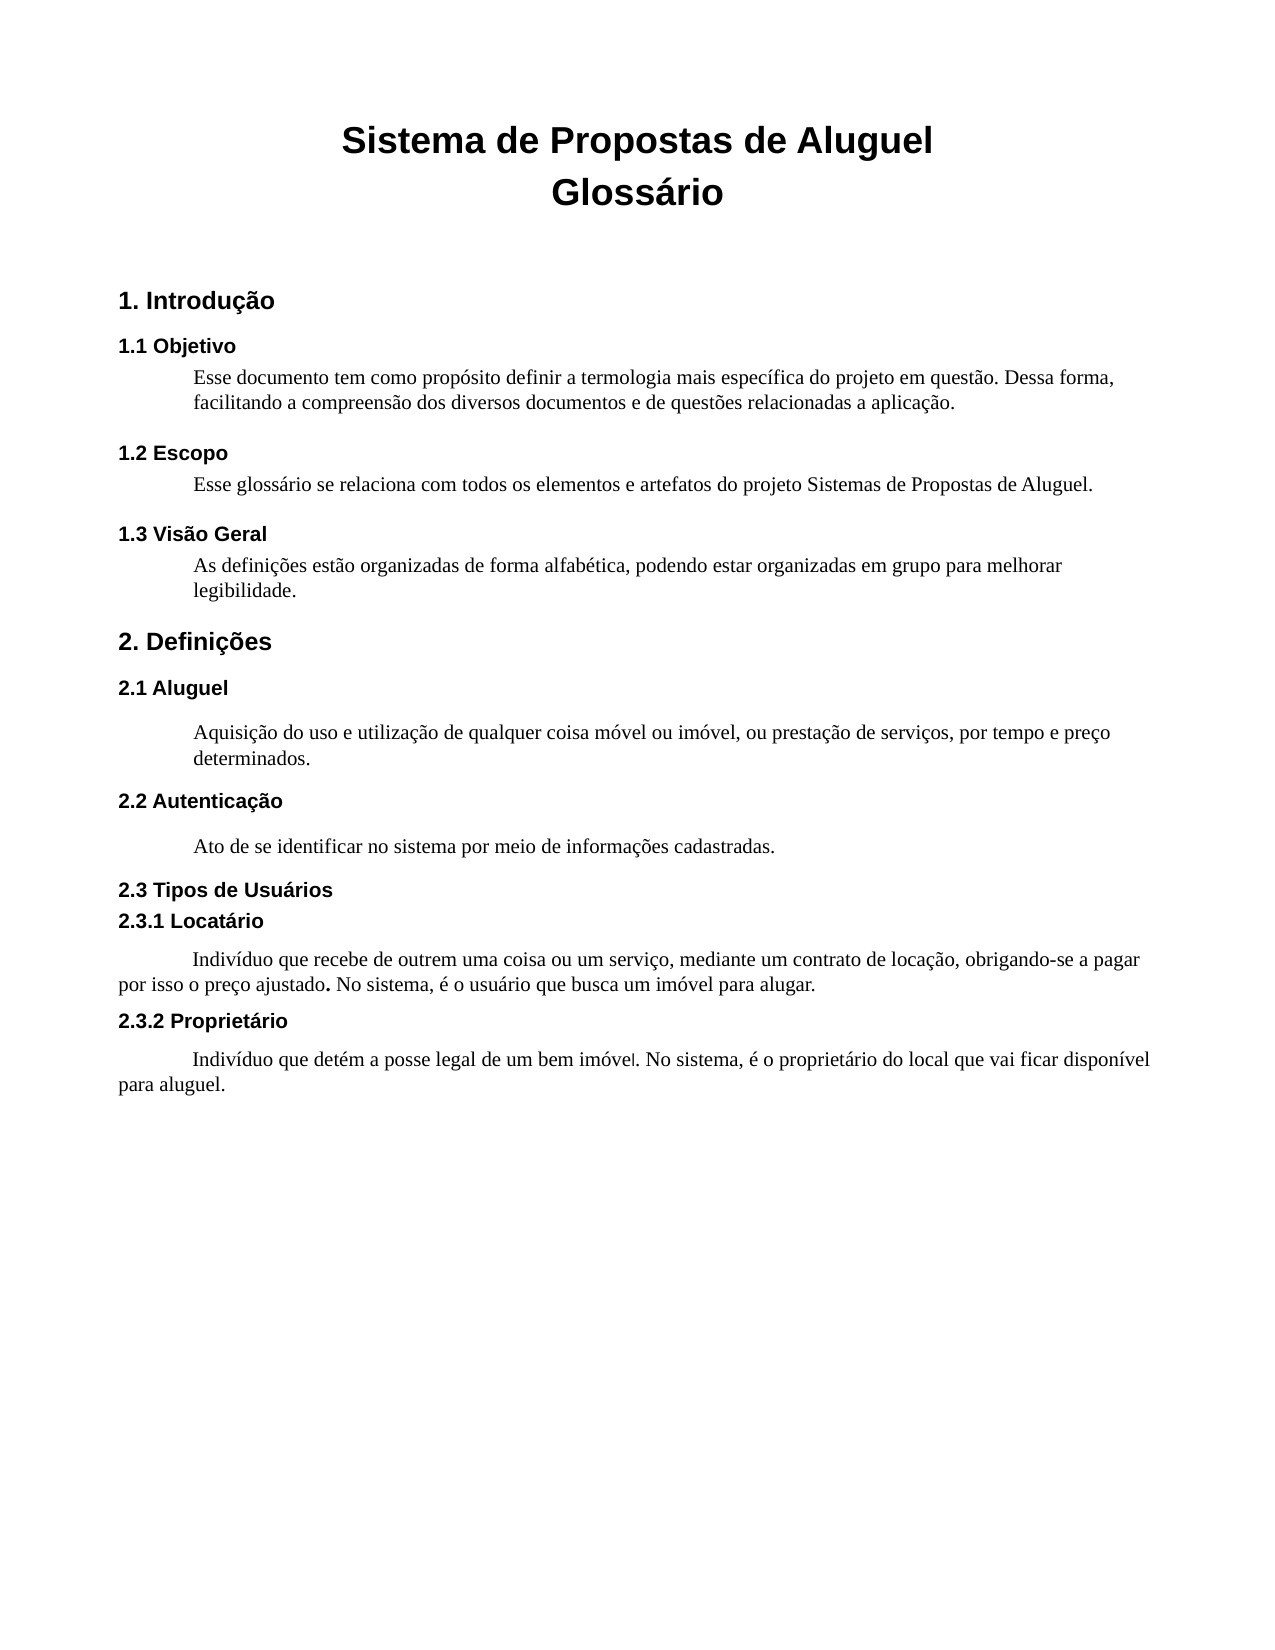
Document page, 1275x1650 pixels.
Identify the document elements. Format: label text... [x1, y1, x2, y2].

text Aquisição do uso e utilização de qualquer coisa móvel ou imóvel, ou prestação de serviços, por tempo e preço determinados. [118, 718, 1157, 769]
text Ato de se identificar no sistema por meio de informações cadastradas. [118, 832, 1157, 858]
text Indivíduo que detém a posse legal de um bem imóvel. No sistema, é o proprietário do local que vai ficar disponível para aluguel. [118, 1046, 1157, 1096]
text 2.1 Aluguel [118, 674, 1157, 699]
text Indivíduo que recebe de outrem uma coisa ou um serviço, mediante um contrato de locação, obrigando-se a pagar por isso o preço ajustado. No sistema, é o usuário que busca um imóvel para alugar. [118, 946, 1157, 996]
subtitle 2.3 Tipos de Usuários [118, 877, 1157, 902]
subtitle 2. Definições [118, 627, 1157, 656]
text 2.3.2 Proprietário [118, 1008, 1157, 1033]
text 2.2 Autenticação [118, 788, 1157, 813]
subtitle 1.3 Visão Geral [118, 521, 1157, 546]
subtitle 1.2 Escopo [118, 439, 1157, 464]
text Sistema de Propostas de Aluguel [118, 118, 1157, 161]
text As definições estão organizadas de forma alfabética, podendo estar organizadas em grupo para melhorar legibilidade. [193, 552, 1157, 602]
subtitle 1. Introdução [118, 286, 1157, 314]
text 2.3.1 Locatário [118, 908, 1157, 933]
subtitle 1.1 Objetivo [118, 333, 1157, 358]
text Glossário [118, 170, 1157, 213]
text Esse glossário se relaciona com todos os elementos e artefatos do projeto Sistemas de Propostas de Aluguel. [193, 471, 1157, 496]
text Esse documento tem como propósito definir a termologia mais específica do projeto em questão. Dessa forma, facilitando a compreensão dos diversos documentos e de questões relacionadas a aplicação. [193, 364, 1157, 414]
